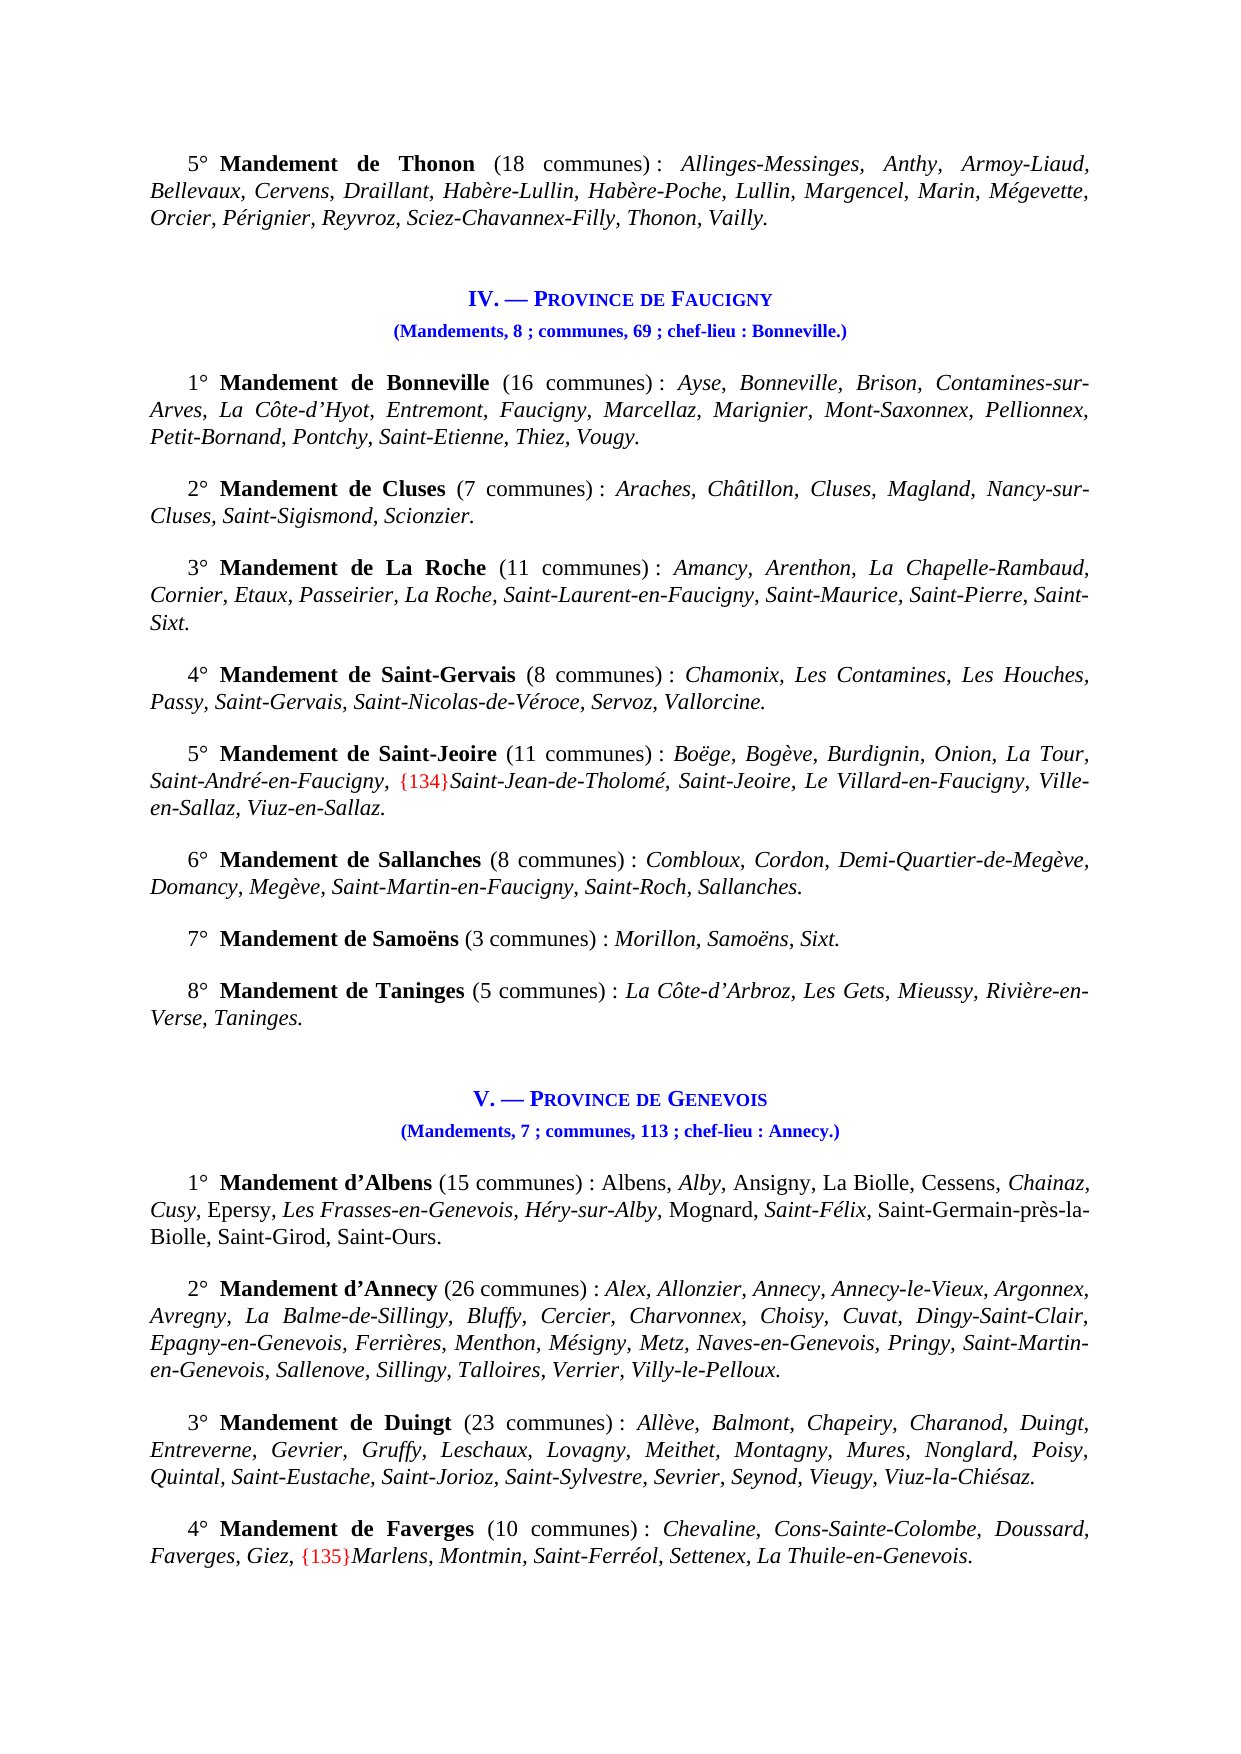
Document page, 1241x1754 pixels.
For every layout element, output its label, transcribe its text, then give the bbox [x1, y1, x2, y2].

text 2° Mandement d’Annecy (26 communes) : Alex, Allonzier, Annecy, Annecy-le-Vieux, Argonnex, Avregny, La Balme-de-Sillingy, Bluffy, Cercier, Charvonnex, Choisy, Cuvat, Dingy-Saint-Clair, Epagny-en-Genevois, Ferrières, Menthon, Mésigny, Metz, Naves-en-Genevois, Pringy, Saint-Martin-en-Genevois, Sallenove, Sillingy, Talloires, Verrier, Villy-le-Pelloux. [150, 1275, 1090, 1383]
text 8° Mandement de Taninges (5 communes) : La Côte-d’Arbroz, Les Gets, Mieussy, Rivière-en-Verse, Taninges. [150, 977, 1090, 1031]
text 1° Mandement d’Albens (15 communes) : Albens, Alby, Ansigny, La Biolle, Cessens, Chainaz, Cusy, Epersy, Les Frasses-en-Genevois, Héry-sur-Alby, Mognard, Saint-Félix, Saint-Germain-près-la-Biolle, Saint-Girod, Saint-Ours. [150, 1169, 1090, 1250]
text 3° Mandement de La Roche (11 communes) : Amancy, Arenthon, La Chapelle-Rambaud, Cornier, Etaux, Passeirier, La Roche, Saint-Laurent-en-Faucigny, Saint-Maurice, Saint-Pierre, Saint-Sixt. [150, 554, 1090, 635]
text 6° Mandement de Sallanches (8 communes) : Combloux, Cordon, Demi-Quartier-de-Megève, Domancy, Megève, Saint-Martin-en-Faucigny, Saint-Roch, Sallanches. [150, 846, 1090, 900]
text V. — Province de Genevois (Mandements, 7 ; communes, 113 ; chef-lieu : Annecy.) [150, 1081, 1090, 1144]
text 7° Mandement de Samoëns (3 communes) : Morillon, Samoëns, Sixt. [150, 925, 1090, 952]
text 3° Mandement de Duingt (23 communes) : Allève, Balmont, Chapeiry, Charanod, Duingt, Entreverne, Gevrier, Gruffy, Leschaux, Lovagny, Meithet, Montagny, Mures, Nonglard, Poisy, Quintal, Saint-Eustache, Saint-Jorioz, Saint-Sylvestre, Sevrier, Seynod, Vieugy, Viuz-la-Chiésaz. [150, 1408, 1090, 1489]
text 5° Mandement de Thonon (18 communes) : Allinges-Messinges, Anthy, Armoy-Liaud, Bellevaux, Cervens, Draillant, Habère-Lullin, Habère-Poche, Lullin, Margencel, Marin, Mégevette, Orcier, Pérignier, Reyvroz, Sciez-Chavannex-Filly, Thonon, Vailly. [150, 150, 1090, 231]
text 1° Mandement de Bonneville (16 communes) : Ayse, Bonneville, Brison, Contamines-sur-Arves, La Côte-d’Hyot, Entremont, Faucigny, Marcellaz, Marignier, Mont-Saxonnex, Pellionnex, Petit-Bornand, Pontchy, Saint-Etienne, Thiez, Vougy. [150, 369, 1090, 450]
text 4° Mandement de Saint-Gervais (8 communes) : Chamonix, Les Contamines, Les Houches, Passy, Saint-Gervais, Saint-Nicolas-de-Véroce, Servoz, Vallorcine. [150, 660, 1090, 714]
text 5° Mandement de Saint-Jeoire (11 communes) : Boëge, Bogève, Burdignin, Onion, La Tour, Saint-André-en-Faucigny, {134}Saint-Jean-de-Tholomé, Saint-Jeoire, Le Villard-en-Faucigny, Ville-en-Sallaz, Viuz-en-Sallaz. [150, 739, 1090, 821]
text 2° Mandement de Cluses (7 communes) : Araches, Châtillon, Cluses, Magland, Nancy-sur-Cluses, Saint-Sigismond, Scionzier. [150, 475, 1090, 529]
text 4° Mandement de Faverges (10 communes) : Chevaline, Cons-Sainte-Colombe, Doussard, Faverges, Giez, {135}Marlens, Montmin, Saint-Ferréol, Settenex, La Thuile-en-Genevois. [150, 1514, 1090, 1569]
text IV. — Province de Faucigny (Mandements, 8 ; communes, 69 ; chef-lieu : Bonneville.) [150, 281, 1090, 344]
